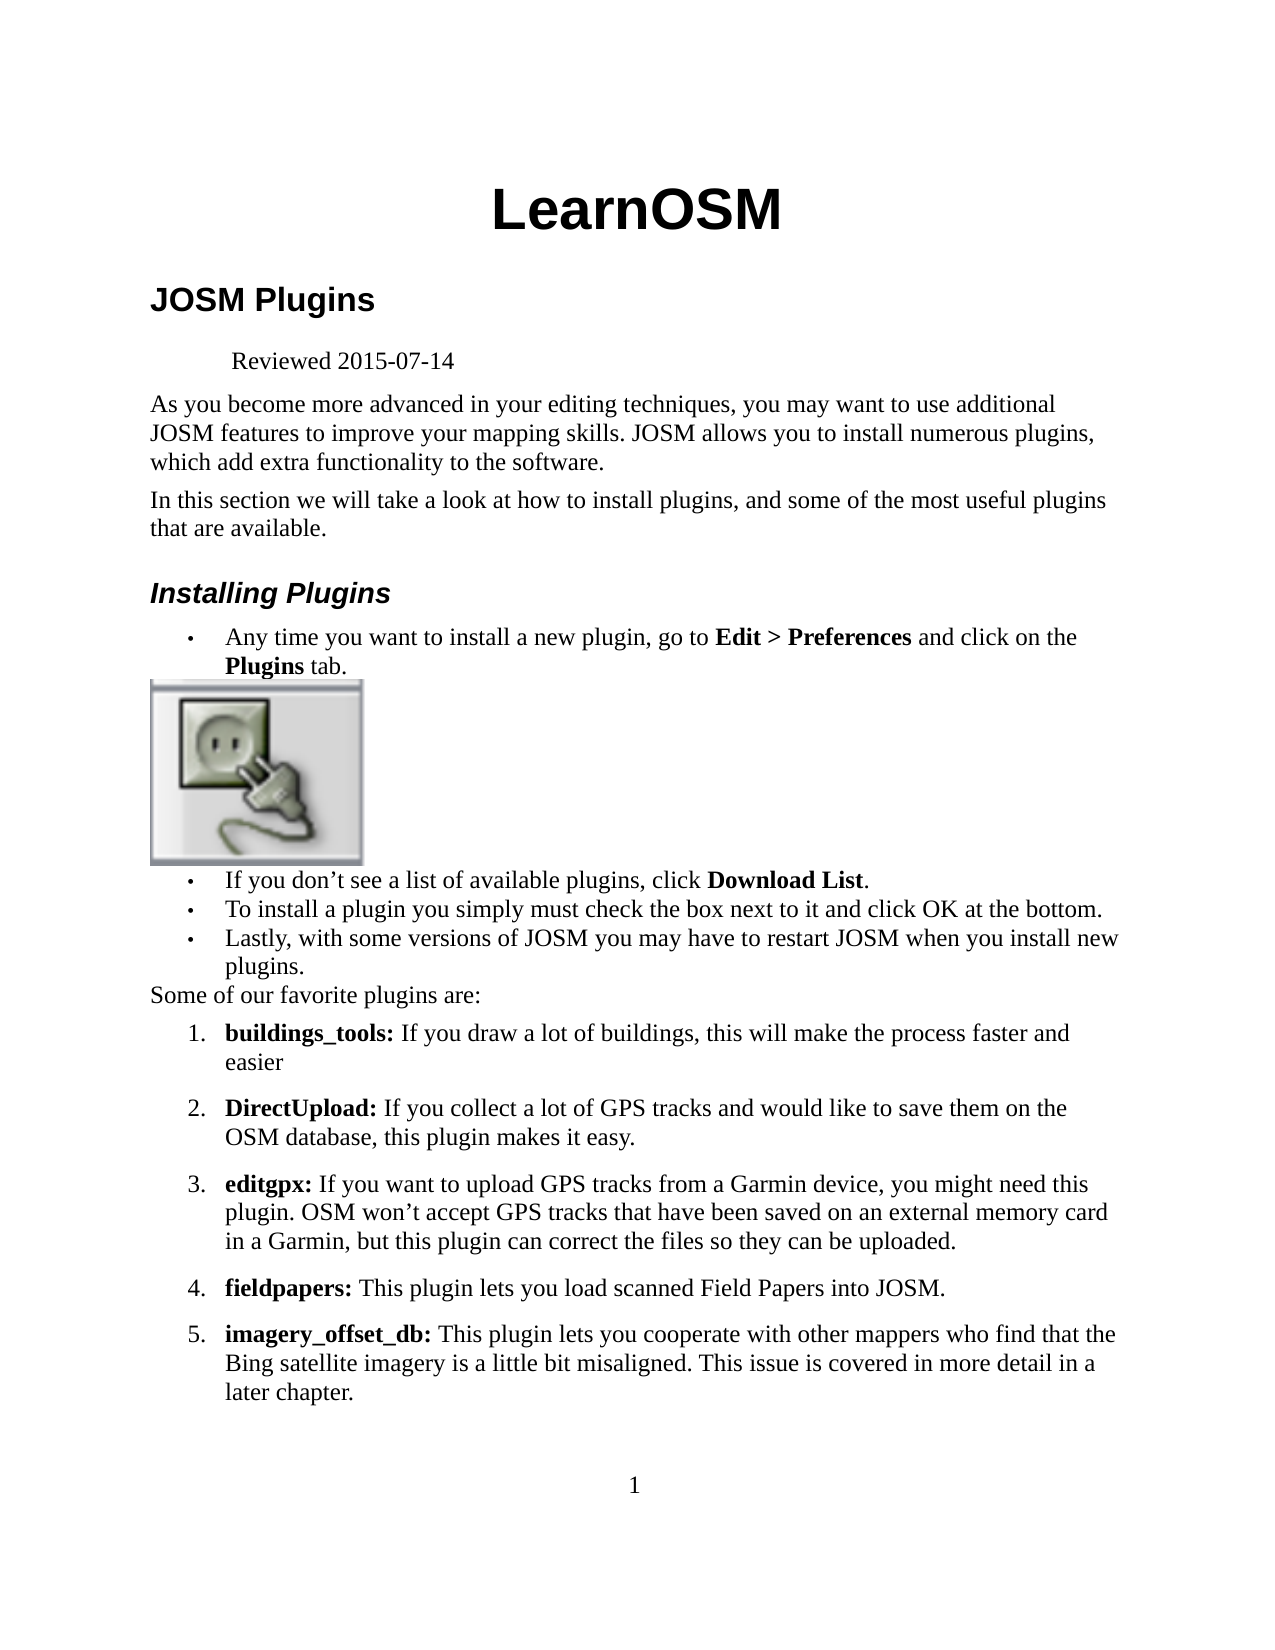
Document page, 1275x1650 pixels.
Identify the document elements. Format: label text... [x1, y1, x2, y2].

title LearnOSM [150, 175, 1125, 242]
list If you don’t see a list of available plugins, click Download List. [187, 865, 1125, 894]
subtitle JOSM Plugins [150, 279, 1125, 318]
list buildings_tools: If you draw a lot of buildings, this will make the process faster and easier [187, 1018, 1125, 1075]
subtitle Installing Plugins [150, 576, 1125, 610]
list To install a plugin you simply must check the box next to it and click OK at the bottom. [187, 894, 1125, 923]
list DirectUpload: If you collect a lot of GPS tracks and would like to save them on the OSM database, this plugin makes it easy. [187, 1093, 1125, 1151]
text Some of our favorite plugins are: [150, 980, 1125, 1009]
list editgpx: If you want to upload GPS tracks from a Garmin device, you might need this plugin. OSM won’t accept GPS tracks that have been saved on an external memory card in a Garmin, but this plugin can correct the files so they can be uploaded. [187, 1169, 1125, 1255]
list imagery_offset_db: This plugin lets you cooperate with other mappers who find that the Bing satellite imagery is a little bit misaligned. This issue is covered in more detail in a later chapter. [187, 1319, 1125, 1406]
list Lastly, with some versions of JOSM you may have to restart JOSM when you install new plugins. [187, 923, 1125, 980]
list fieldpapers: This plugin lets you load scanned Field Papers into JOSM. [187, 1273, 1125, 1302]
picture [150, 679, 367, 866]
list Any time you want to install a new plugin, go to Edit > Preferences and click on the Plugins tab. [187, 622, 1125, 680]
text In this section we will take a look at how to install plugins, and some of the most useful plugins that are available. [150, 485, 1125, 542]
text Reviewed 2015-07-14 [225, 346, 1125, 374]
text As you become more advanced in your editing techniques, you may want to use additional JOSM features to improve your mapping skills. JOSM allows you to install numerous plugins, which add extra functionality to the software. [150, 389, 1125, 476]
